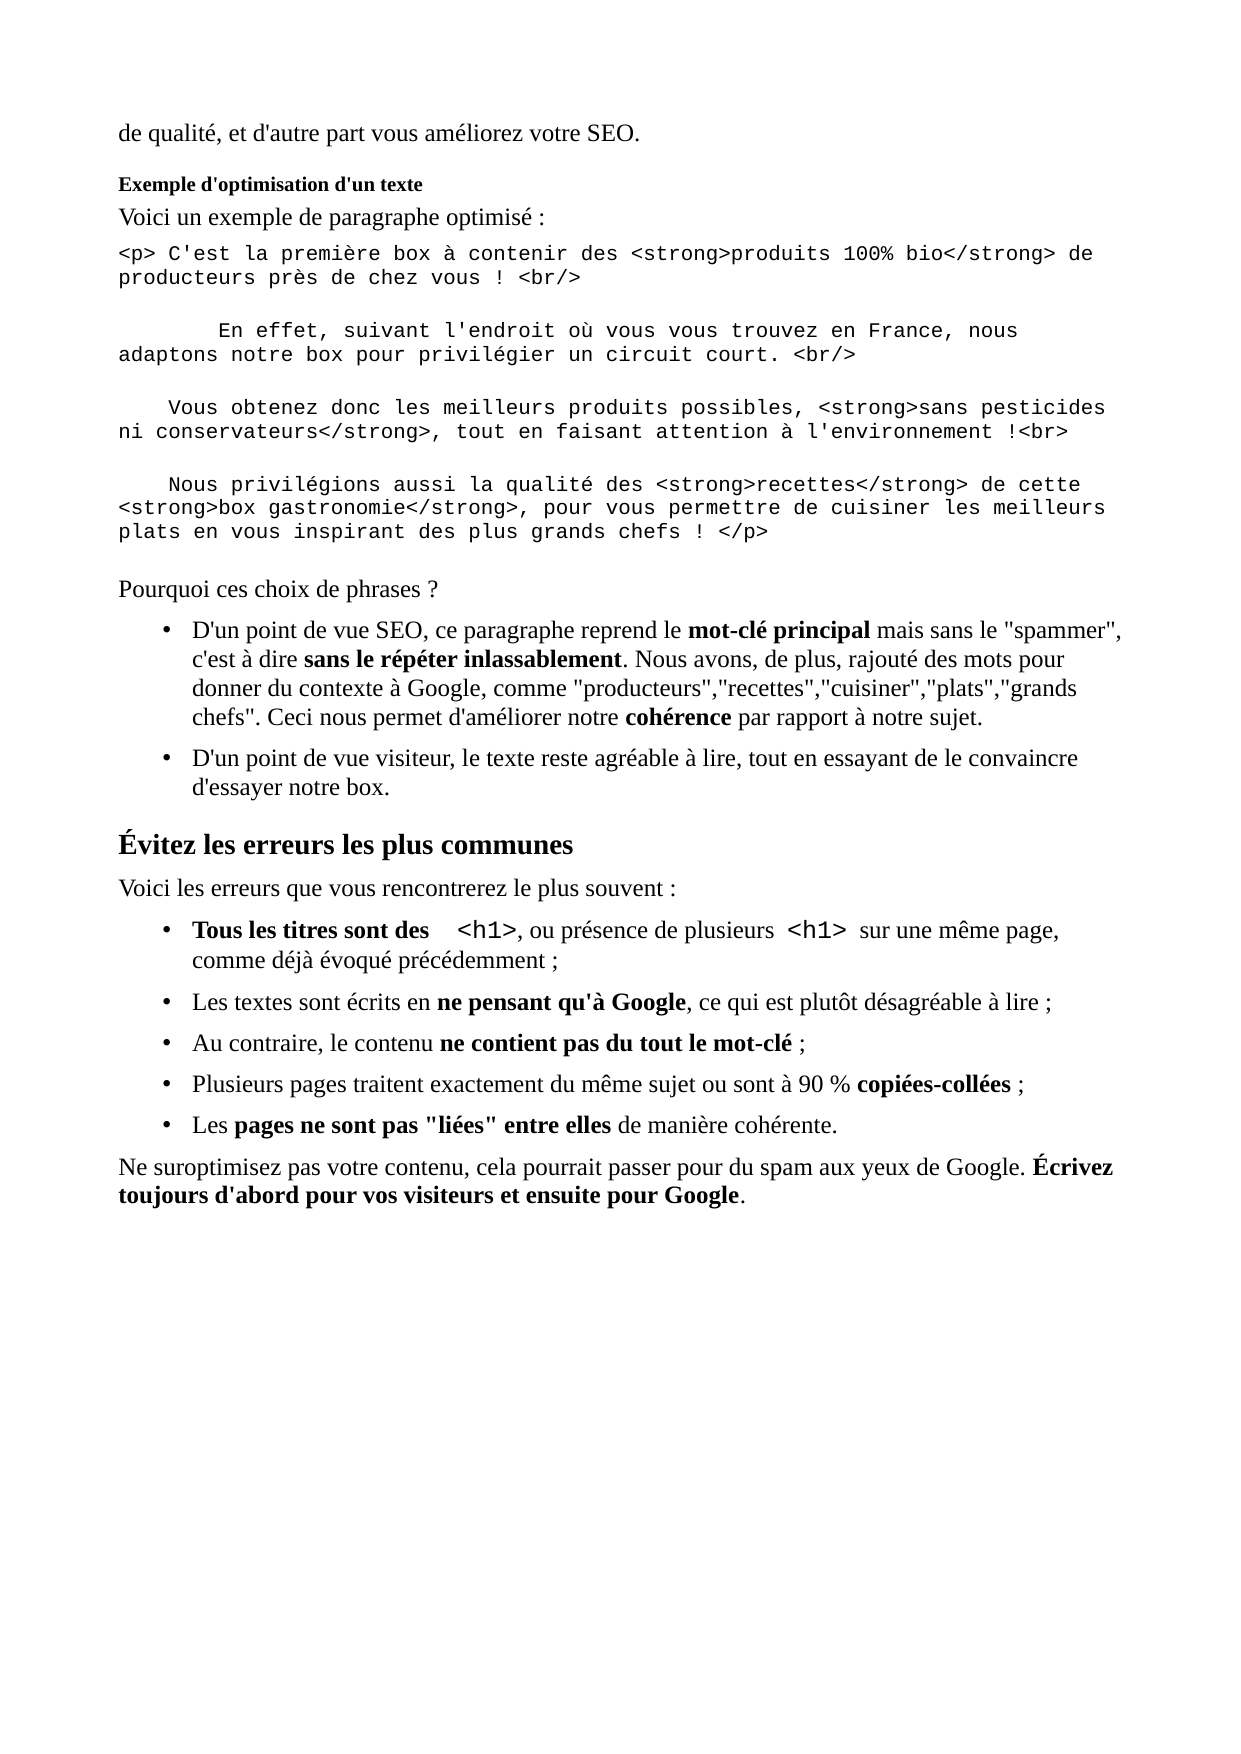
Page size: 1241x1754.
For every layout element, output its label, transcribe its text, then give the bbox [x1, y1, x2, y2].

text Nous privilégions aussi la qualité des <strong>recettes</strong> de cette <strong>box gastronomie</strong>, pour vous permettre de cuisiner les meilleurs plats en vous inspirant des plus grands chefs ! </p> [118, 474, 1122, 545]
list D'un point de vue SEO, ce paragraphe reprend le mot-clé principal mais sans le "spammer", c'est à dire sans le répéter inlassablement. Nous avons, de plus, rajouté des mots pour donner du contexte à Google, comme "producteurs","recettes","cuisiner","plats","grands chefs". Ceci nous permet d'améliorer notre cohérence par rapport à notre sujet. [162, 615, 1122, 730]
list Plusieurs pages traitent exactement du même sujet ou sont à 90 % copiées-collées ; [162, 1069, 1122, 1098]
text Ne suroptimisez pas votre contenu, cela pourrait passer pour du spam aux yeux de Google. Écrivez toujours d'abord pour vos visiteurs et ensuite pour Google. [118, 1152, 1122, 1209]
list Les textes sont écrits en ne pensant qu'à Google, ce qui est plutôt désagréable à lire ; [162, 987, 1122, 1016]
text <p> C'est la première box à contenir des <strong>produits 100% bio</strong> de producteurs près de chez vous ! <br/> [118, 243, 1122, 291]
text Voici un exemple de paragraphe optimisé : [118, 202, 1122, 231]
list Les pages ne sont pas "liées" entre elles de manière cohérente. [162, 1111, 1122, 1139]
list Tous les titres sont des <h1>, ou présence de plusieurs <h1> sur une même page, comme déjà évoqué précédemment ; [162, 915, 1122, 974]
text Voici les erreurs que vous rencontrerez le plus souvent : [118, 873, 1122, 902]
subtitle Évitez les erreurs les plus communes [118, 827, 1122, 861]
text de qualité, et d'autre part vous améliorez votre SEO. [118, 118, 1122, 147]
list D'un point de vue visiteur, le texte reste agréable à lire, tout en essayant de le convaincre d'essayer notre box. [162, 743, 1122, 800]
text Vous obtenez donc les meilleurs produits possibles, <strong>sans pesticides ni conservateurs</strong>, tout en faisant attention à l'environnement !<br> [118, 397, 1122, 444]
subtitle Exemple d'optimisation d'un texte [118, 172, 1122, 196]
list Au contraire, le contenu ne contient pas du tout le mot-clé ; [162, 1028, 1122, 1057]
text Pourquoi ces choix de phrases ? [118, 574, 1122, 603]
text En effet, suivant l'endroit où vous vous trouvez en France, nous adaptons notre box pour privilégier un circuit court. <br/> [118, 320, 1122, 367]
